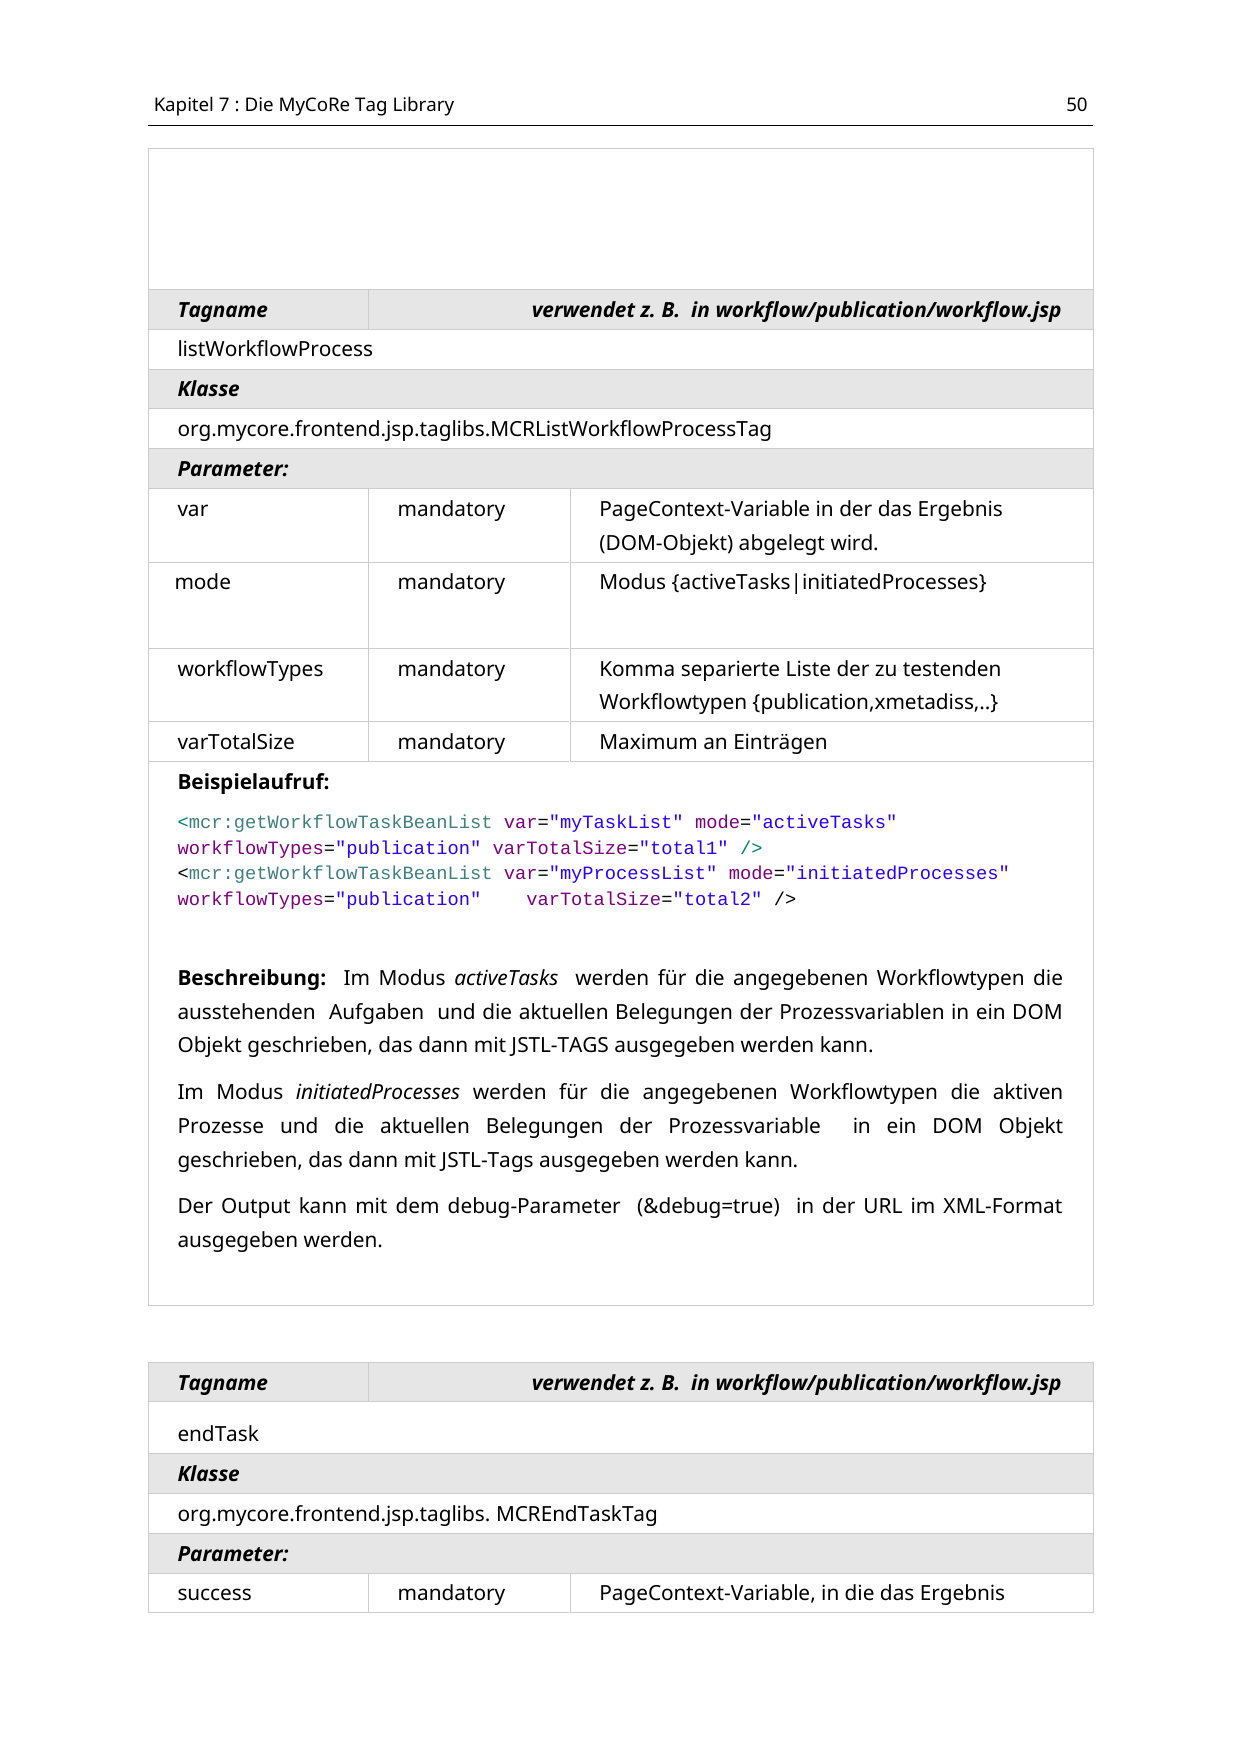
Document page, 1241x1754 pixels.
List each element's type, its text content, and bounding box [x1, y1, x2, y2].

table_cell Beispielaufruf: <mcr:getWorkflowTaskBeanList var="myTaskList" mode="activeTasks" workflowTypes="publication" varTotalSize="total1" /> <mcr:getWorkflowTaskBeanList var="myProcessList" mode="initiatedProcesses" workflowTypes="publication" varTotalSize="total2" /> Beschreibung: Im Modus activeTasks werden für die angegebenen Workflowtypen die ausstehenden Aufgaben und die aktuellen Belegungen der Prozessvariablen in ein DOM Objekt geschrieben, das dann mit JSTL-TAGS ausgegeben werden kann. Im Modus initiatedProcesses werden für die angegebenen Workflowtypen die aktiven Prozesse und die aktuellen Belegungen der Prozessvariable in ein DOM Objekt geschrieben, das dann mit JSTL-Tags ausgegeben werden kann. Der Output kann mit dem debug-Parameter (&debug=true) in der URL im XML-Format ausgegeben werden. [149, 762, 1093, 1305]
table_header verwendet z. B. in workflow/publication/workflow.jsp [369, 1363, 1093, 1401]
table_cell Parameter: [149, 1534, 1093, 1573]
table_cell Modus {activeTasks|initiatedProcesses} [571, 563, 1093, 648]
table_cell mandatory [369, 1574, 569, 1612]
table_cell PageContext-Variable in der das Ergebnis (DOM-Objekt) abgelegt wird. [571, 489, 1093, 562]
table_cell Maximum an Einträgen [571, 722, 1093, 761]
table_header verwendet z. B. in workflow/publication/workflow.jsp [369, 290, 1093, 329]
table_cell org.mycore.frontend.jsp.taglibs. MCREndTaskTag [149, 1494, 1093, 1533]
table_cell Klasse [149, 1454, 1093, 1493]
table_cell mandatory [369, 649, 569, 721]
table_cell workflowTypes [149, 649, 368, 721]
table_cell mandatory [369, 489, 569, 562]
table_cell Parameter: [149, 449, 1093, 488]
table_cell Klasse [149, 370, 1093, 408]
table_cell endTask [149, 1402, 1093, 1453]
table_header Tagname [149, 290, 368, 329]
table_cell success [149, 1574, 368, 1612]
table_cell var [149, 489, 368, 562]
table_cell mandatory [369, 722, 569, 761]
table_cell mandatory [369, 563, 569, 648]
table_cell mode [149, 563, 368, 648]
table_cell varTotalSize [149, 722, 368, 761]
table_cell PageContext-Variable, in die das Ergebnis [571, 1574, 1093, 1612]
table_cell Komma separierte Liste der zu testenden Workflowtypen {publication,xmetadiss,..} [571, 649, 1093, 721]
table_cell [149, 149, 1093, 289]
table_cell listWorkflowProcess [149, 330, 1093, 369]
table_header Tagname [149, 1363, 368, 1401]
table_cell org.mycore.frontend.jsp.taglibs.MCRListWorkflowProcessTag [149, 409, 1093, 448]
